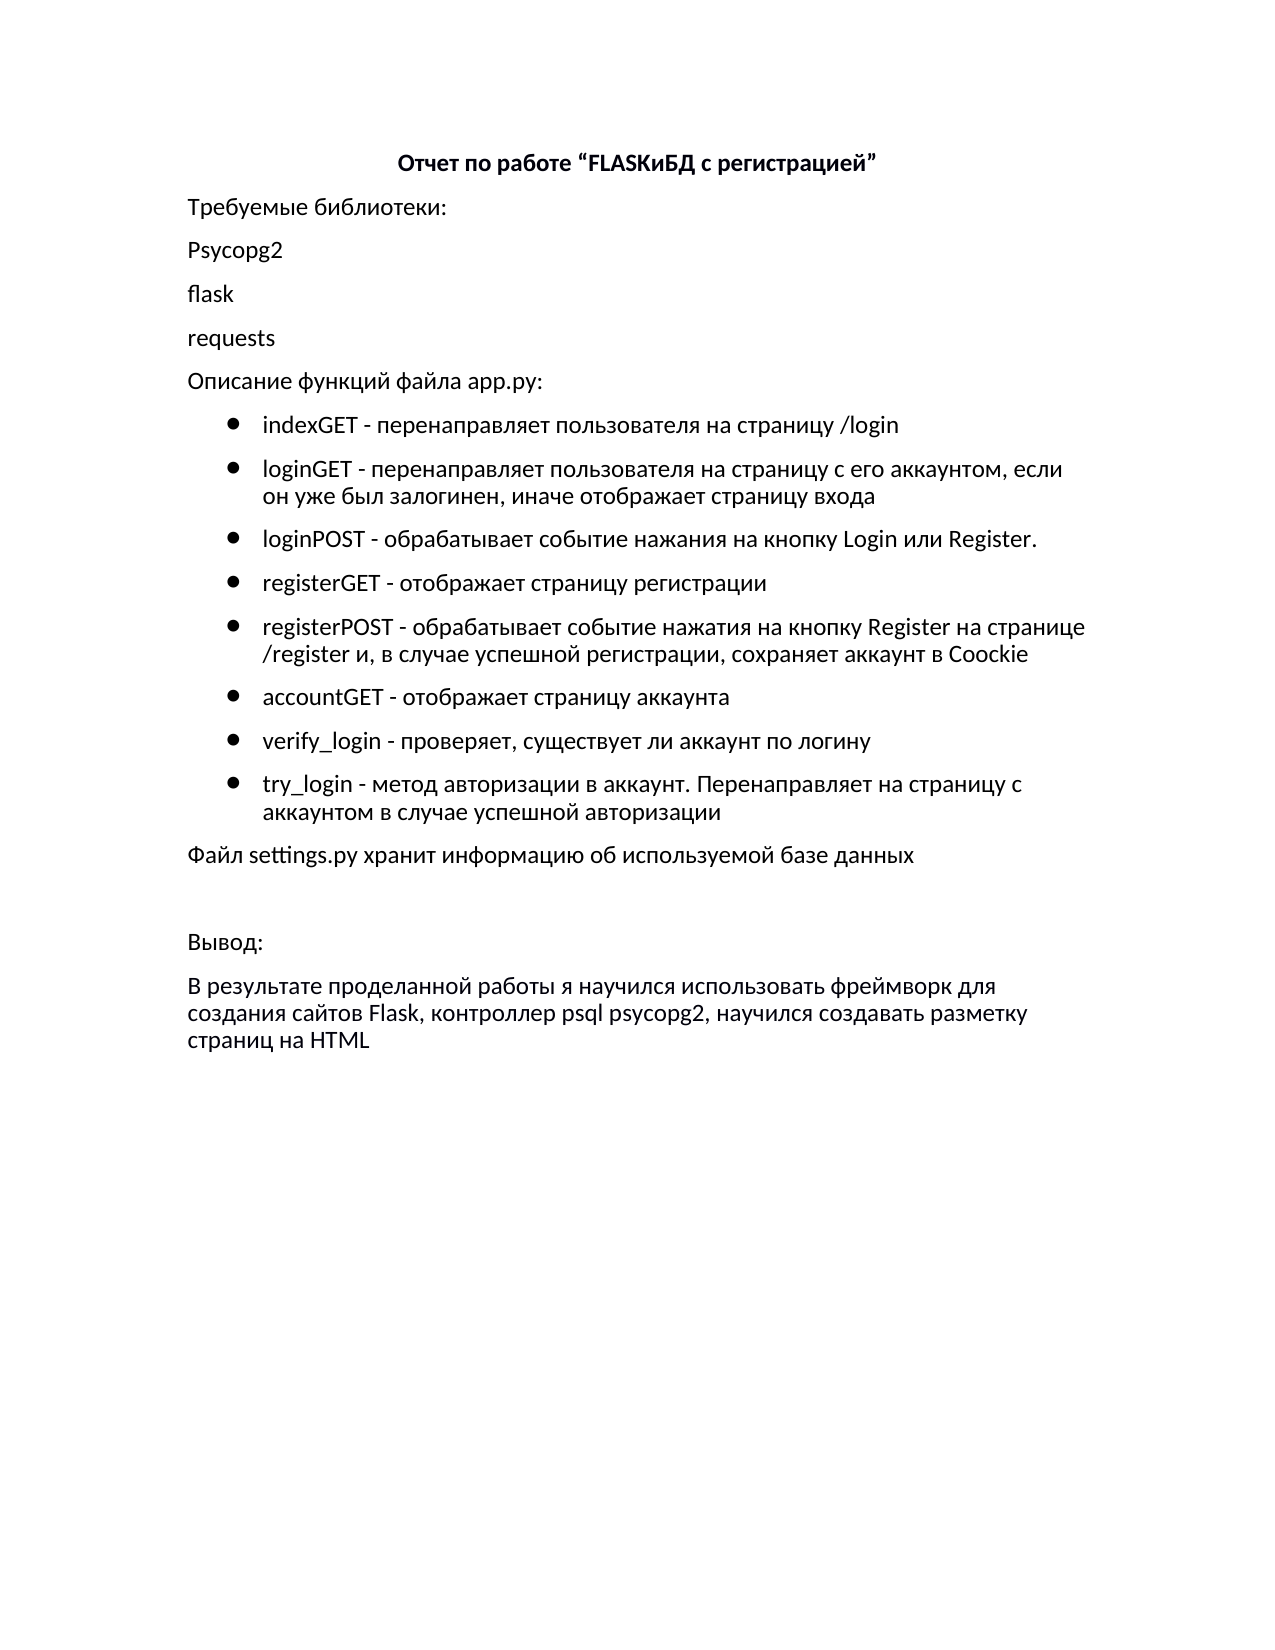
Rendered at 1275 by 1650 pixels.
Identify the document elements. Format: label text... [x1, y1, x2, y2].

list try_login - метод авторизации в аккаунт. Перенаправляет на страницу с аккаунтом в случае успешной авторизации [225, 771, 1087, 825]
text Вывод: [187, 929, 1087, 956]
list indexGET - перенаправляет пользователя на страницу /login [225, 412, 1087, 439]
list loginPOST - обрабатывает событие нажания на кнопку Login или Register. [225, 526, 1087, 553]
list verify_login - проверяет, существует ли аккаунт по логину [225, 728, 1087, 755]
text В результате проделанной работы я научился использовать фреймворк для создания сайтов Flask, контроллер psql psycopg2, научился создавать разметку страниц на HTML [187, 973, 1087, 1054]
list registerPOST - обрабатывает событие нажатия на кнопку Register на странице /register и, в случае успешной регистрации, сохраняет аккаунт в Coockie [225, 613, 1087, 667]
list loginGET - перенаправляет пользователя на страницу с его аккаунтом, если он уже был залогинен, иначе отображает страницу входа [225, 456, 1087, 509]
text Отчет по работе “FLASKиБД с регистрацией” [187, 150, 1087, 177]
text Требуемые библиотеки: [187, 194, 1087, 221]
list accountGET - отображает страницу аккаунта [225, 684, 1087, 711]
text requests [187, 324, 1087, 352]
text Файл settings.py хранит информацию об используемой базе данных [187, 842, 1087, 869]
text Описание функций файла app.py: [187, 368, 1087, 395]
text flask [187, 281, 1087, 308]
text Psycopg2 [187, 237, 1087, 264]
list registerGET - отображает страницу регистрации [225, 570, 1087, 597]
